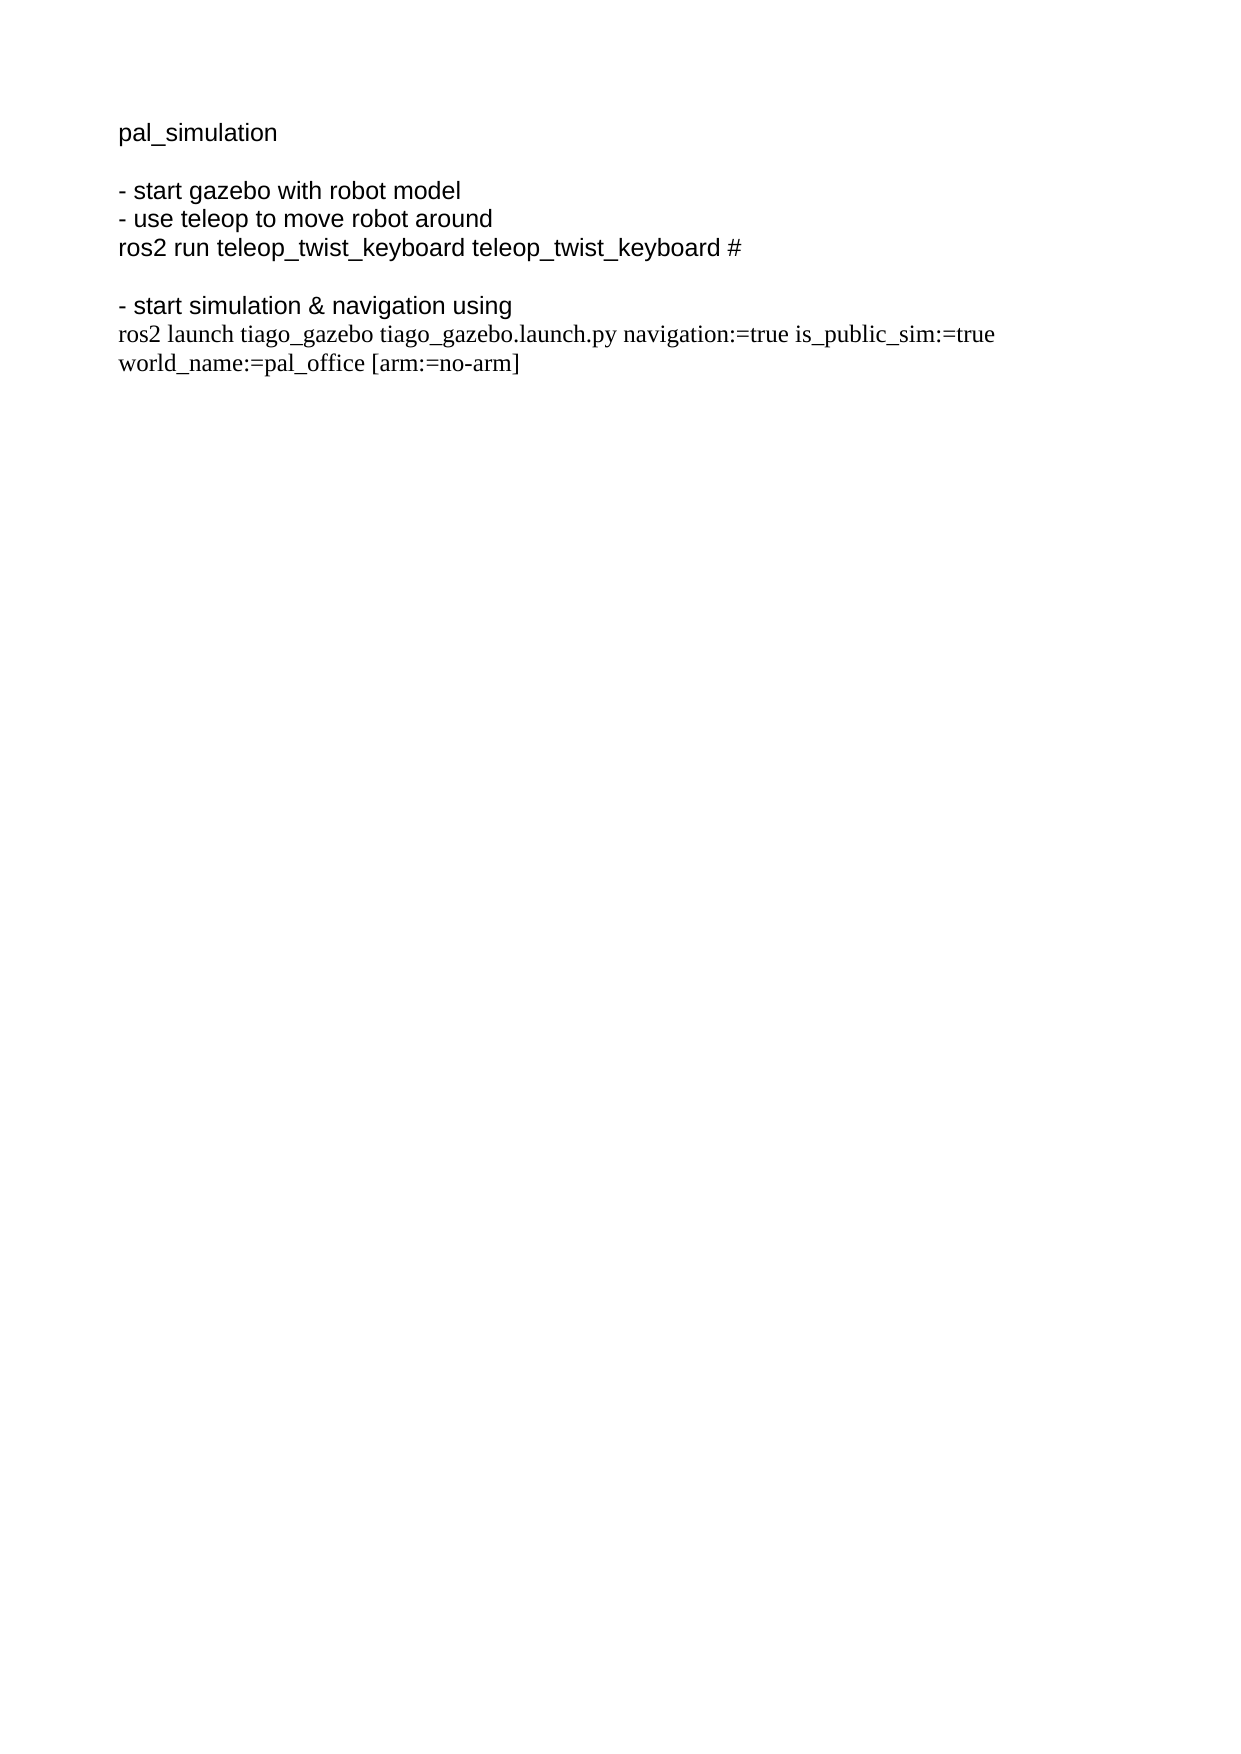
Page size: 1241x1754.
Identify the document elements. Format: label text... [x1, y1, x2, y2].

text - use teleop to move robot around [118, 204, 1122, 233]
text ros2 launch tiago_gazebo tiago_gazebo.launch.py navigation:=true is_public_sim:=true world_name:=pal_office [arm:=no-arm] [118, 319, 1122, 377]
text ros2 run teleop_twist_keyboard teleop_twist_keyboard # [118, 233, 1122, 262]
text - start simulation & navigation using [118, 291, 1122, 319]
text - start gazebo with robot model [118, 176, 1122, 204]
text pal_simulation [118, 118, 1122, 147]
